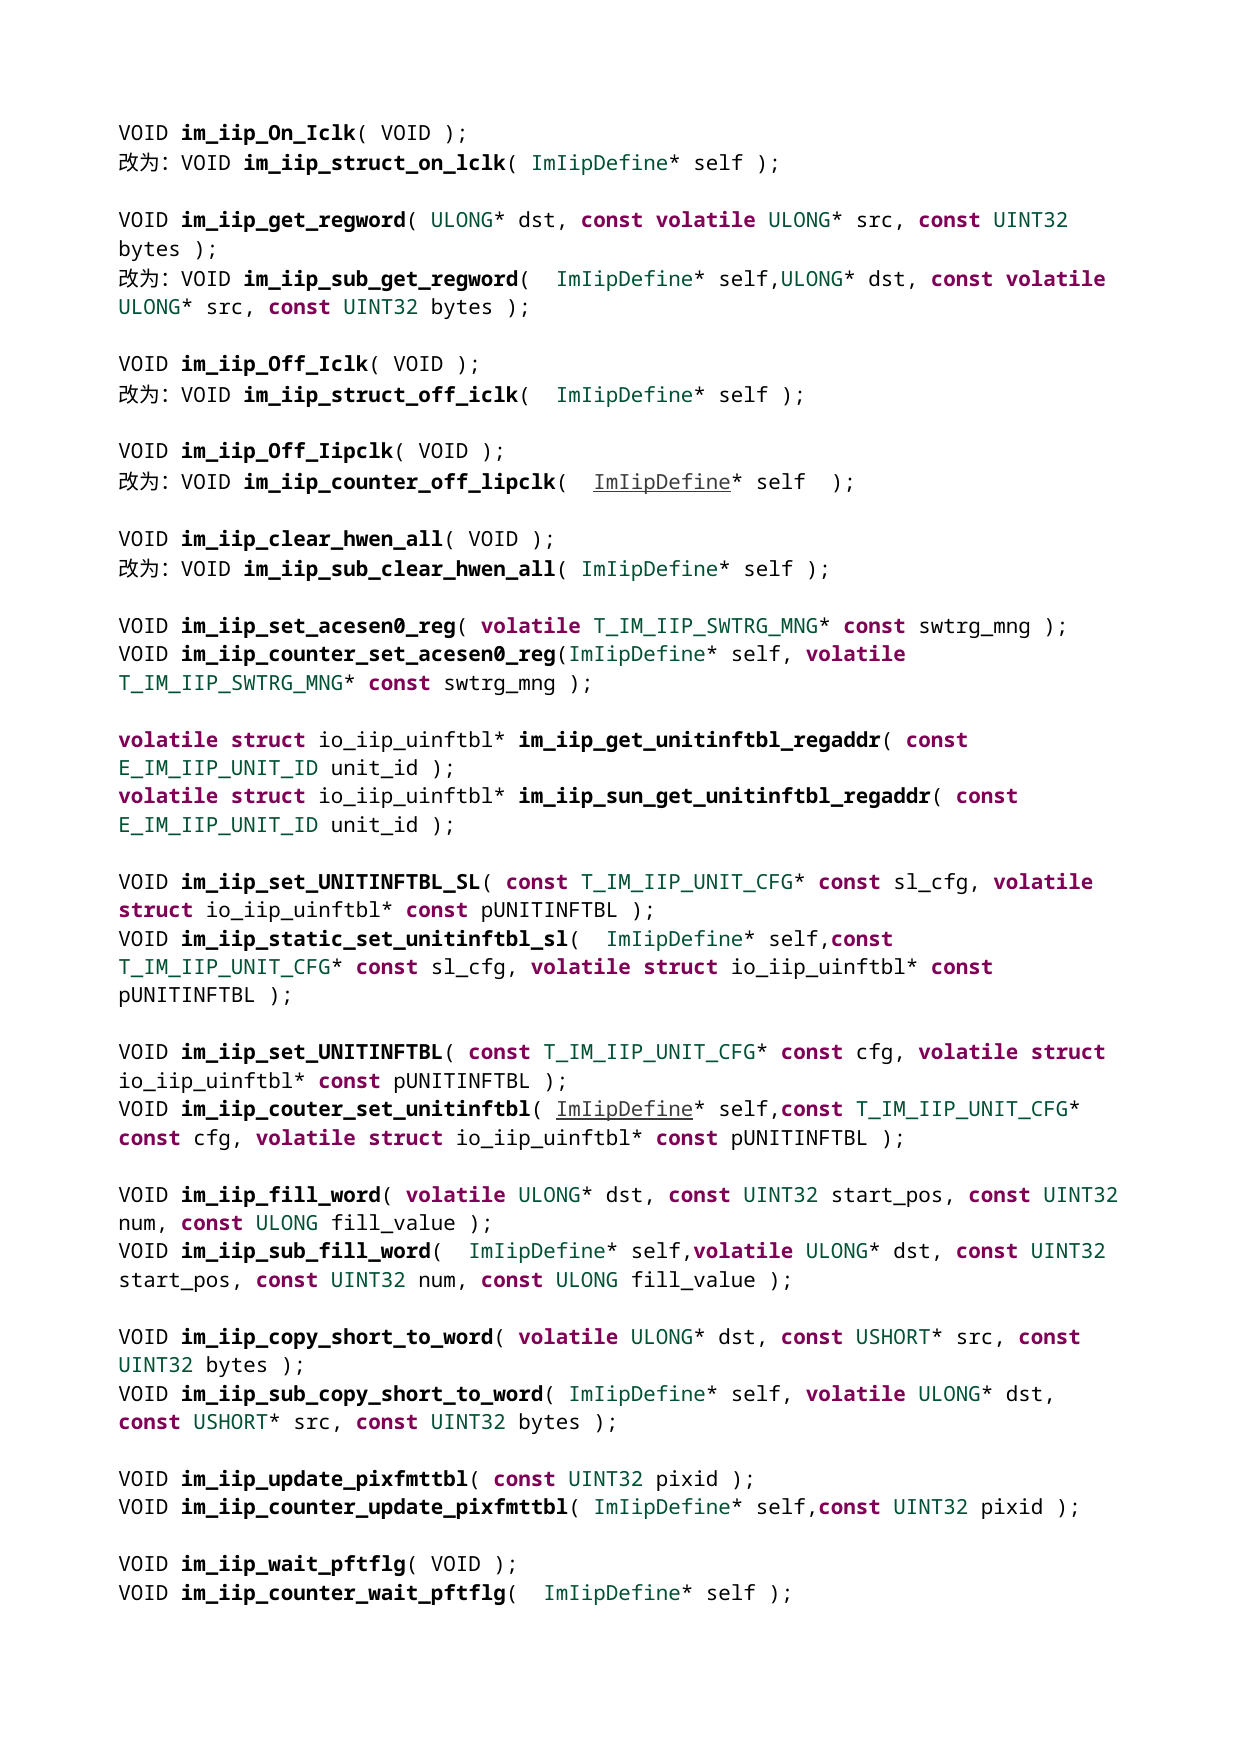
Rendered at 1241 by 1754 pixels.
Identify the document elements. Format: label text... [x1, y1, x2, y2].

text VOID im_iip_On_Iclk( VOID ); [118, 118, 1122, 147]
text VOID im_iip_clear_hwen_all( VOID ); [118, 524, 1122, 552]
text VOID im_iip_couter_set_unitinftbl( ImIipDefine* self,const T_IM_IIP_UNIT_CFG* const cfg, volatile struct io_iip_uinftbl* const pUNITINFTBL ); [118, 1094, 1122, 1151]
text VOID im_iip_copy_short_to_word( volatile ULONG* dst, const USHORT* src, const UINT32 bytes ); [118, 1322, 1122, 1379]
text VOID im_iip_set_UNITINFTBL( const T_IM_IIP_UNIT_CFG* const cfg, volatile struct io_iip_uinftbl* const pUNITINFTBL ); [118, 1037, 1122, 1094]
text VOID im_iip_Off_Iclk( VOID ); [118, 349, 1122, 378]
text 改为：VOID im_iip_struct_off_iclk( ImIipDefine* self ); [118, 378, 1122, 408]
text VOID im_iip_set_UNITINFTBL_SL( const T_IM_IIP_UNIT_CFG* const sl_cfg, volatile struct io_iip_uinftbl* const pUNITINFTBL ); [118, 867, 1122, 924]
text 改为：VOID im_iip_struct_on_lclk( ImIipDefine* self ); [118, 147, 1122, 177]
text VOID im_iip_sub_fill_word( ImIipDefine* self,volatile ULONG* dst, const UINT32 start_pos, const UINT32 num, const ULONG fill_value ); [118, 1237, 1122, 1293]
text VOID im_iip_wait_pftflg( VOID ); [118, 1549, 1122, 1578]
text VOID im_iip_Off_Iipclk( VOID ); [118, 437, 1122, 465]
text volatile struct io_iip_uinftbl* im_iip_sun_get_unitinftbl_regaddr( const E_IM_IIP_UNIT_ID unit_id ); [118, 782, 1122, 838]
text VOID im_iip_sub_copy_short_to_word( ImIipDefine* self, volatile ULONG* dst, const USHORT* src, const UINT32 bytes ); [118, 1379, 1122, 1436]
text 改为：VOID im_iip_counter_off_lipclk( ImIipDefine* self ); [118, 465, 1122, 495]
text 改为：VOID im_iip_sub_clear_hwen_all( ImIipDefine* self ); [118, 552, 1122, 582]
text 改为：VOID im_iip_sub_get_regword( ImIipDefine* self,ULONG* dst, const volatile ULONG* src, const UINT32 bytes ); [118, 262, 1122, 321]
text volatile struct io_iip_uinftbl* im_iip_get_unitinftbl_regaddr( const E_IM_IIP_UNIT_ID unit_id ); [118, 725, 1122, 782]
text VOID im_iip_counter_update_pixfmttbl( ImIipDefine* self,const UINT32 pixid ); [118, 1492, 1122, 1521]
text VOID im_iip_counter_wait_pftflg( ImIipDefine* self ); [118, 1578, 1122, 1606]
text VOID im_iip_update_pixfmttbl( const UINT32 pixid ); [118, 1464, 1122, 1492]
text VOID im_iip_fill_word( volatile ULONG* dst, const UINT32 start_pos, const UINT32 num, const ULONG fill_value ); [118, 1180, 1122, 1237]
text VOID im_iip_set_acesen0_reg( volatile T_IM_IIP_SWTRG_MNG* const swtrg_mng ); [118, 611, 1122, 639]
text VOID im_iip_counter_set_acesen0_reg(ImIipDefine* self, volatile T_IM_IIP_SWTRG_MNG* const swtrg_mng ); [118, 639, 1122, 696]
text VOID im_iip_static_set_unitinftbl_sl( ImIipDefine* self,const T_IM_IIP_UNIT_CFG* const sl_cfg, volatile struct io_iip_uinftbl* const pUNITINFTBL ); [118, 924, 1122, 1009]
text VOID im_iip_get_regword( ULONG* dst, const volatile ULONG* src, const UINT32 bytes ); [118, 205, 1122, 262]
